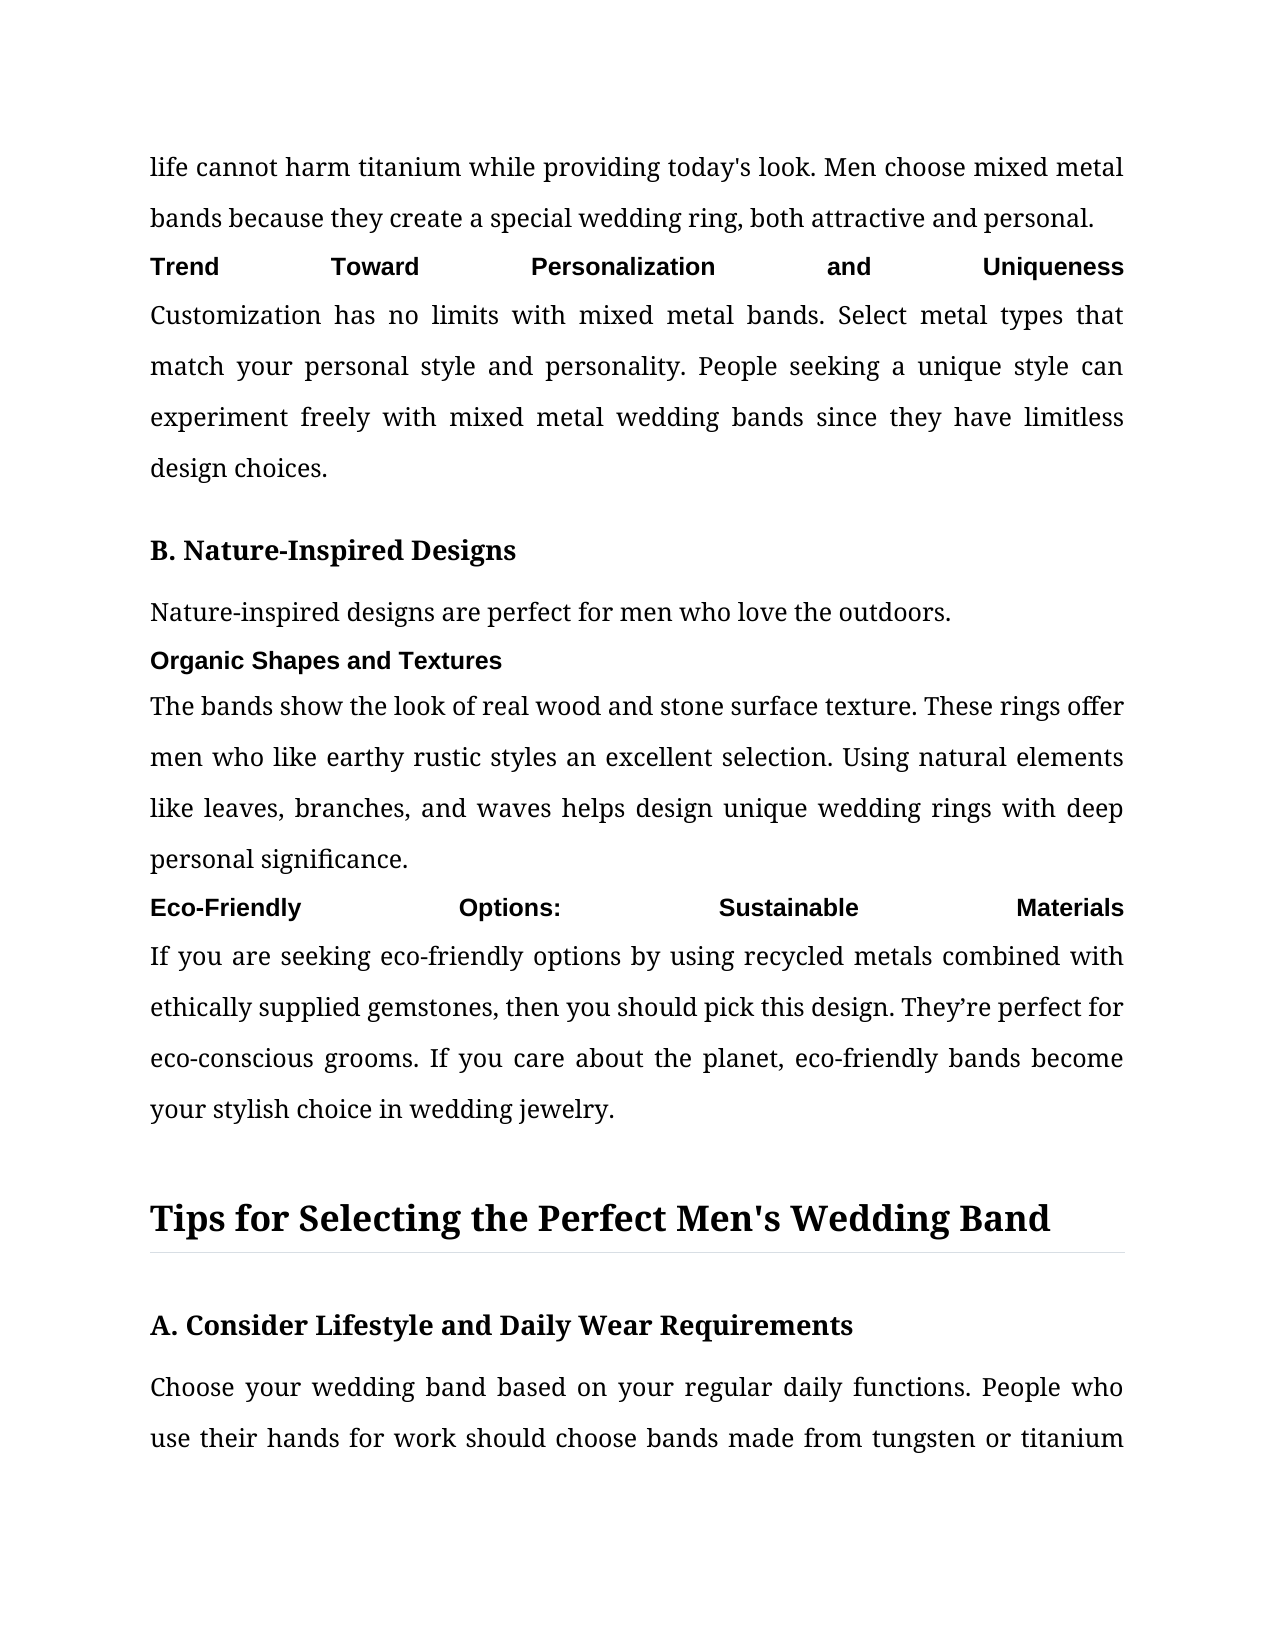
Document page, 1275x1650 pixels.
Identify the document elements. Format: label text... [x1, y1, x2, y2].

text The bands show the look of real wood and stone surface texture. These rings offer men who like earthy rustic styles an excellent selection. Using natural elements like leaves, branches, and waves helps design unique wedding rings with deep personal significance. [150, 689, 1125, 876]
subtitle Trend Toward Personalization and Uniqueness Customization has no limits with mixed metal bands. Select metal types that match your personal style and personality. People seeking a unique style can experiment freely with mixed metal wedding bands since they have limitless design choices. [150, 252, 1125, 485]
subtitle A. Consider Lifestyle and Daily Wear Requirements [150, 1306, 1125, 1343]
subtitle B. Nature-Inspired Designs [150, 531, 1125, 568]
subtitle Tips for Selecting the Perfect Men's Wedding Band [150, 1193, 1125, 1252]
subtitle Organic Shapes and Textures [150, 646, 1125, 674]
text life cannot harm titanium while providing today's look. Men choose mixed metal bands because they create a special wedding ring, both attractive and personal. [150, 150, 1125, 235]
text Choose your wedding band based on your regular daily functions. People who use their hands for work should choose bands made from tungsten or titanium [150, 1370, 1125, 1455]
subtitle Eco-Friendly Options: Sustainable Materials If you are seeking eco-friendly options by using recycled metals combined with ethically supplied gemstones, then you should pick this design. They’re perfect for eco-conscious grooms. If you care about the planet, eco-friendly bands become your stylish choice in wedding jewelry. [150, 893, 1125, 1126]
text Nature-inspired designs are perfect for men who love the outdoors. [150, 595, 1125, 629]
